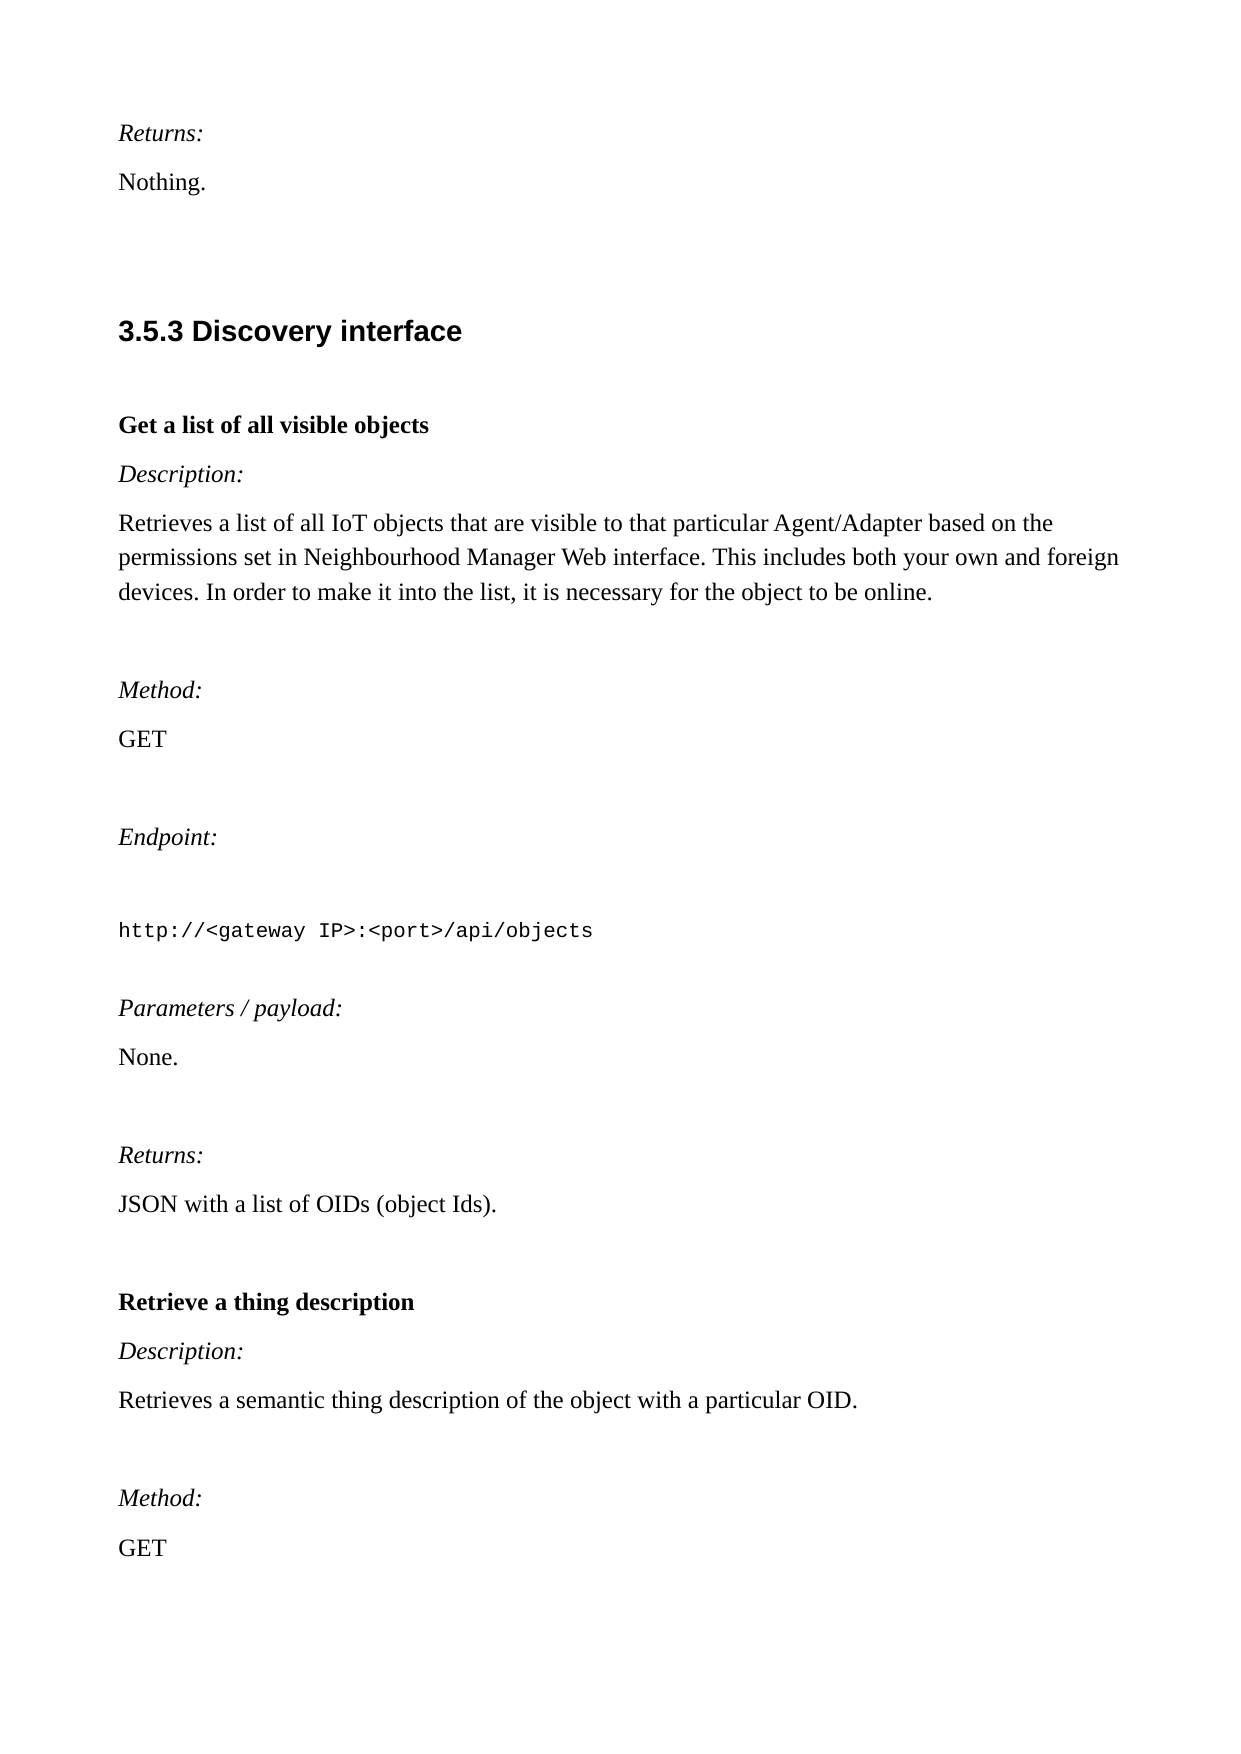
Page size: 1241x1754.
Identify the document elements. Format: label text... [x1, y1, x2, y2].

text Description: [118, 459, 1122, 487]
text GET [118, 1533, 1122, 1561]
text Nothing. [118, 167, 1122, 196]
text GET [118, 724, 1122, 753]
text Retrieves a list of all IoT objects that are visible to that particular Agent/Adapter based on the permissions set in Neighbourhood Manager Web interface. This includes both your own and foreign devices. In order to make it into the list, it is necessary for the object to be online. [118, 508, 1122, 606]
subtitle 3.5.3 Discovery interface [118, 314, 1122, 348]
text None. [118, 1042, 1122, 1071]
text Get a list of all visible objects [118, 410, 1122, 438]
text Returns: [118, 1140, 1122, 1169]
text Returns: [118, 118, 1122, 147]
text Retrieves a semantic thing description of the object with a particular OID. [118, 1385, 1122, 1414]
text Endpoint: [118, 822, 1122, 851]
text Description: [118, 1336, 1122, 1365]
text Parameters / payload: [118, 993, 1122, 1022]
text Retrieve a thing description [118, 1287, 1122, 1316]
text http://<gateway IP>:<port>/api/objects [118, 920, 1122, 944]
text Method: [118, 1483, 1122, 1512]
text JSON with a list of OIDs (object Ids). [118, 1189, 1122, 1218]
text Method: [118, 675, 1122, 704]
